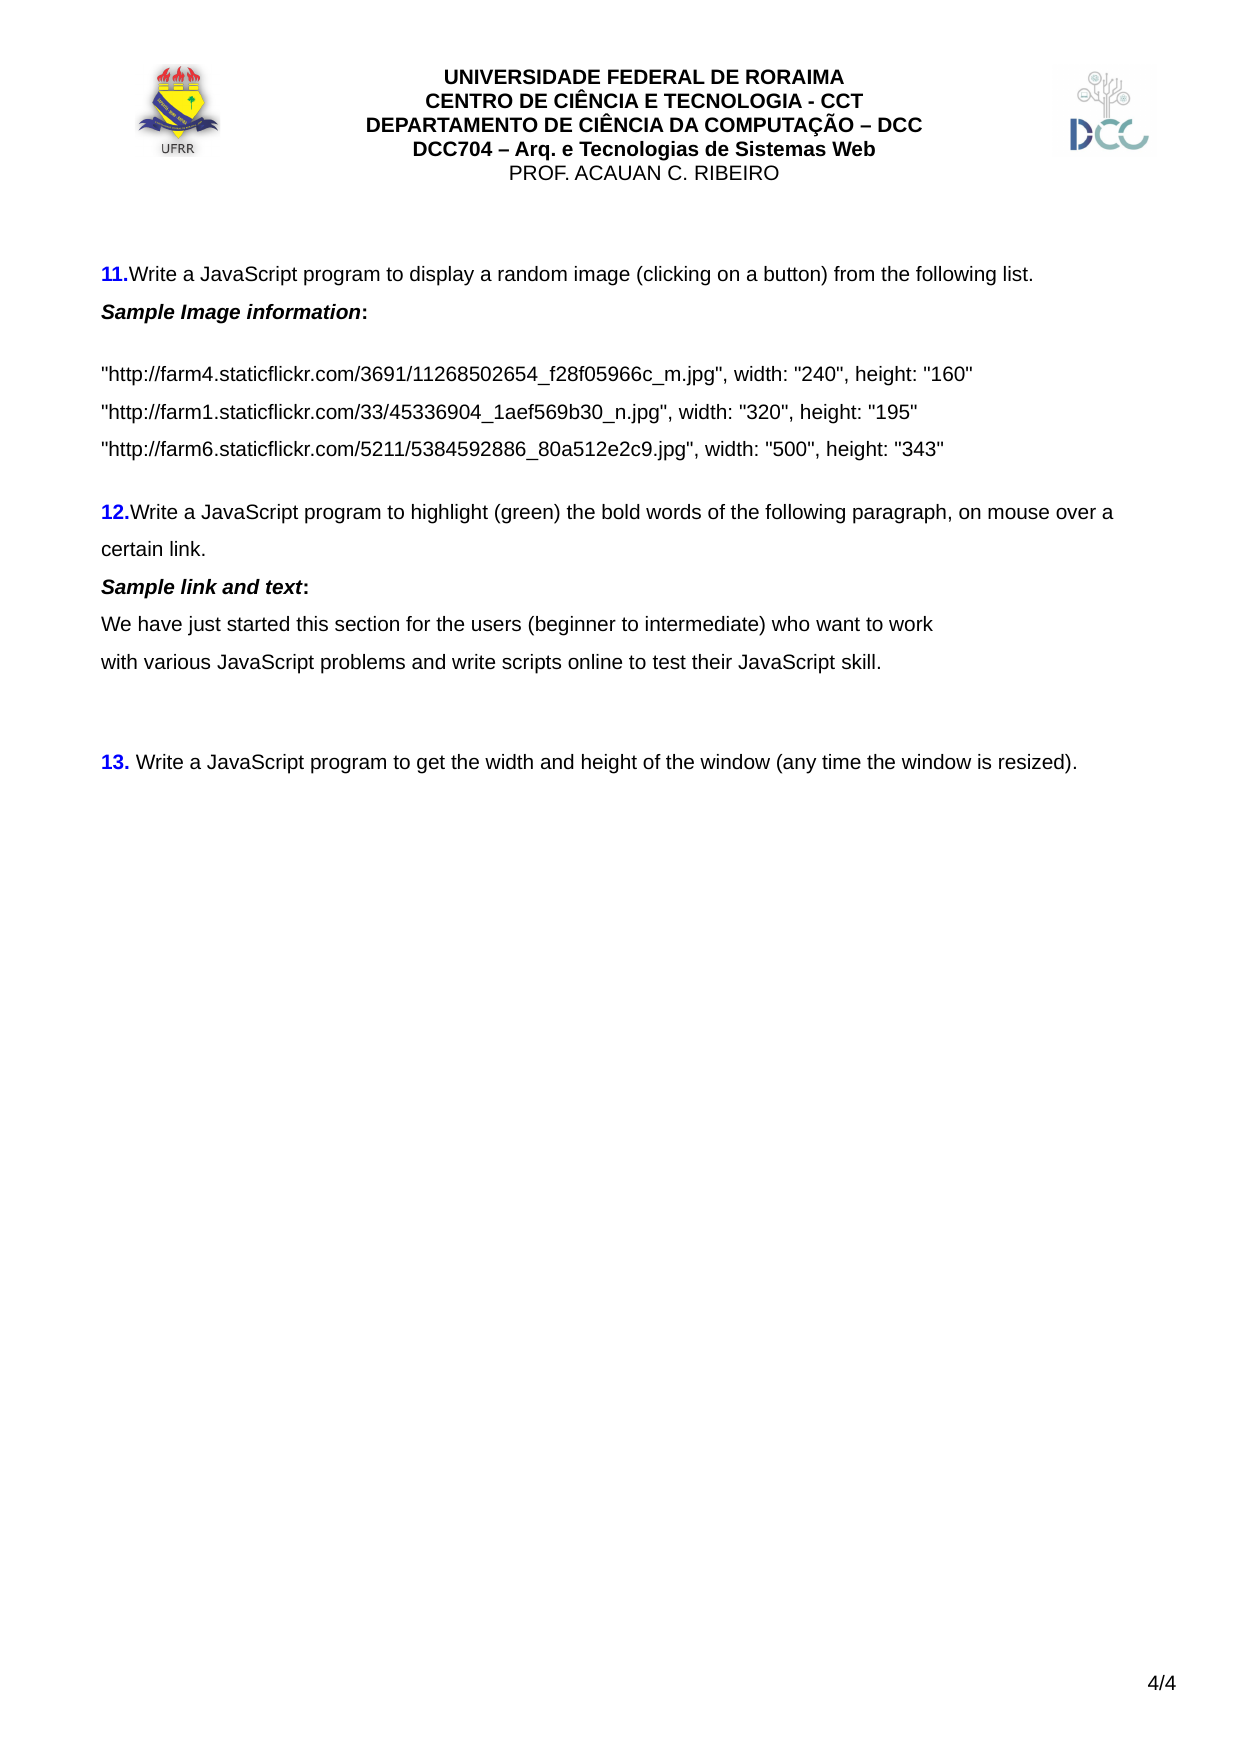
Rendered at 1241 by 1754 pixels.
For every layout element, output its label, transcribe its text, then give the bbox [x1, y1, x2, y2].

text 13. Write a JavaScript program to get the width and height of the window (any time the window is resized). [101, 736, 1176, 773]
text 12.Write a JavaScript program to highlight (green) the bold words of the following paragraph, on mouse over a certain link. Sample link and text: We have just started this section for the users (beginner to intermediate) who want to work with various JavaScript problems and write scripts online to test their JavaScript skill. [101, 486, 1176, 711]
picture [134, 64, 221, 157]
text 11.Write a JavaScript program to display a random image (clicking on a button) from the following list. Sample Image information: [101, 248, 1176, 323]
text "http://farm4.staticflickr.com/3691/11268502654_f28f05966c_m.jpg", width: "240", height: "160" "http://farm1.staticflickr.com/33/45336904_1aef569b30_n.jpg", width: "320", height: "195" "http://farm6.staticflickr.com/5211/5384592886_80a512e2c9.jpg", width: "500", height: "343" [101, 348, 1176, 461]
picture [1052, 64, 1157, 157]
